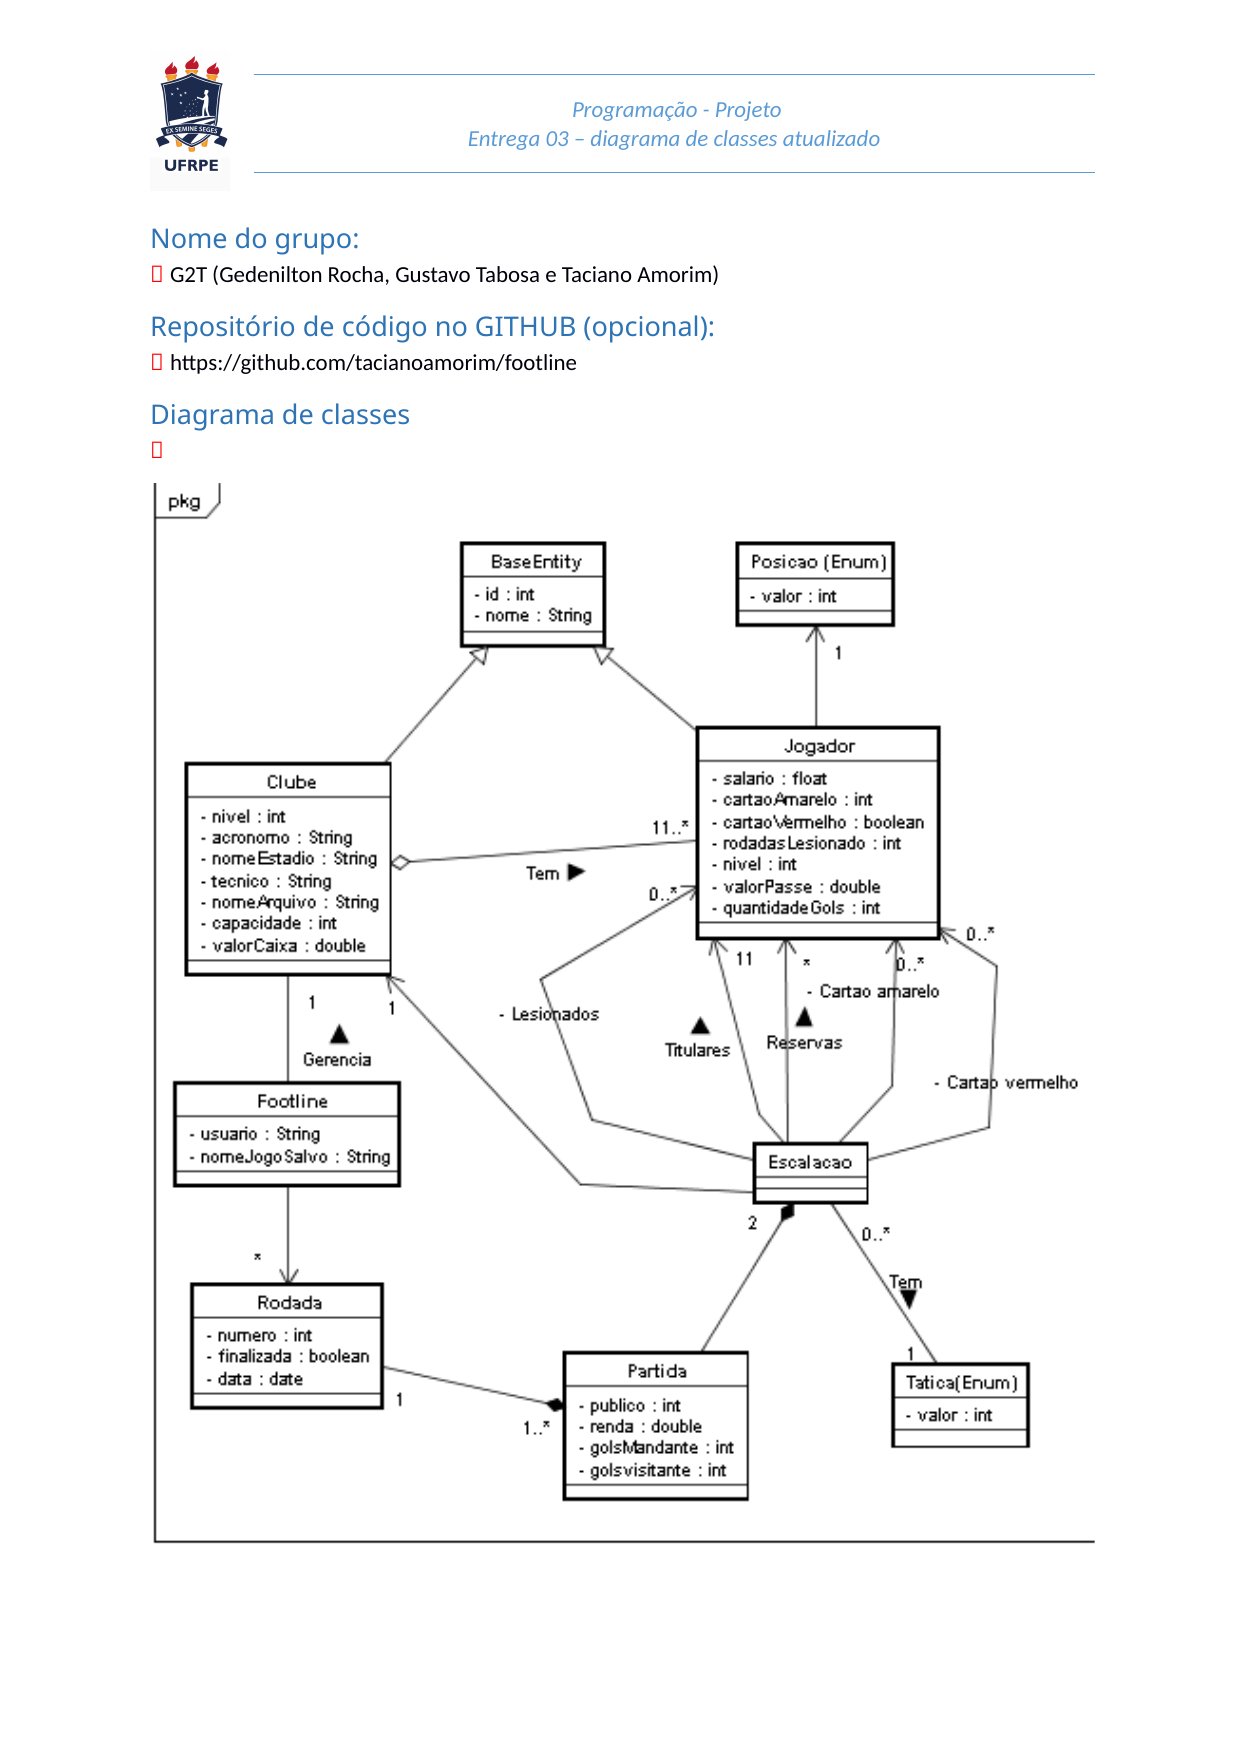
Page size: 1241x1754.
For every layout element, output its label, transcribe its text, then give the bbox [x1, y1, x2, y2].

text  https://github.com/tacianoamorim/footline [150, 346, 1090, 378]
text  [150, 434, 1090, 466]
picture [145, 483, 1095, 1547]
subtitle Nome do grupo: [150, 219, 1090, 256]
subtitle Diagrama de classes [150, 396, 1090, 433]
picture [150, 51, 231, 191]
subtitle Repositório de código no GITHUB (opcional): [150, 308, 1090, 344]
text  G2T (Gedenilton Rocha, Gustavo Tabosa e Taciano Amorim) [150, 258, 1090, 289]
